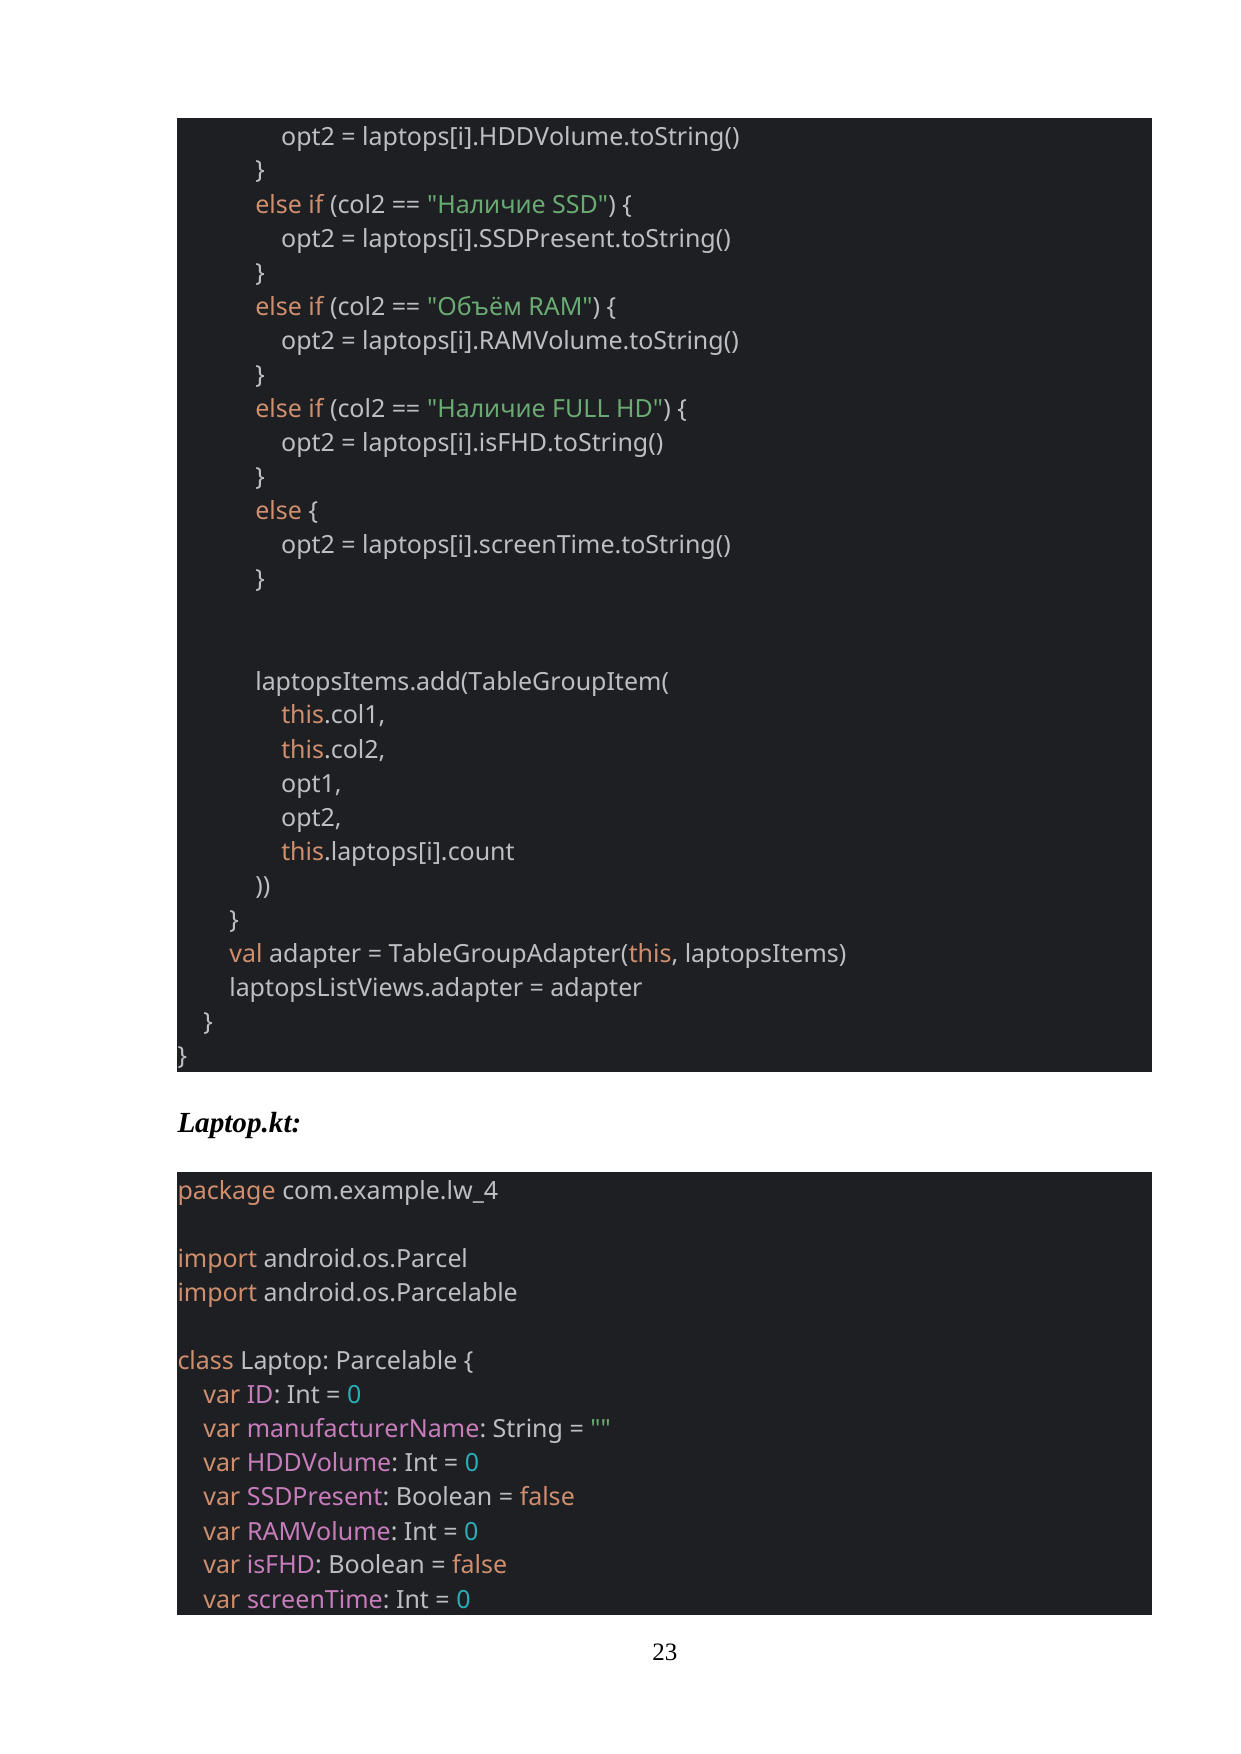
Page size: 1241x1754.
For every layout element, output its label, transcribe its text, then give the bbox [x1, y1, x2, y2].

text Laptop.kt: [177, 1105, 1152, 1139]
text package com.example.lw_4 import android.os.Parcel import android.os.Parcelable class Laptop: Parcelable { var ID: Int = 0 var manufacturerName: String = "" var HDDVolume: Int = 0 var SSDPresent: Boolean = false var RAMVolume: Int = 0 var isFHD: Boolean = false var screenTime: Int = 0 [177, 1172, 1152, 1615]
text opt2 = laptops[i].HDDVolume.toString() } else if (col2 == "Наличие SSD") { opt2 = laptops[i].SSDPresent.toString() } else if (col2 == "Объём RAM") { opt2 = laptops[i].RAMVolume.toString() } else if (col2 == "Наличие FULL HD") { opt2 = laptops[i].isFHD.toString() } else { opt2 = laptops[i].screenTime.toString() } laptopsItems.add(TableGroupItem( this.col1, this.col2, opt1, opt2, this.laptops[i].count )) } val adapter = TableGroupAdapter(this, laptopsItems) laptopsListViews.adapter = adapter } } [177, 118, 1152, 1072]
